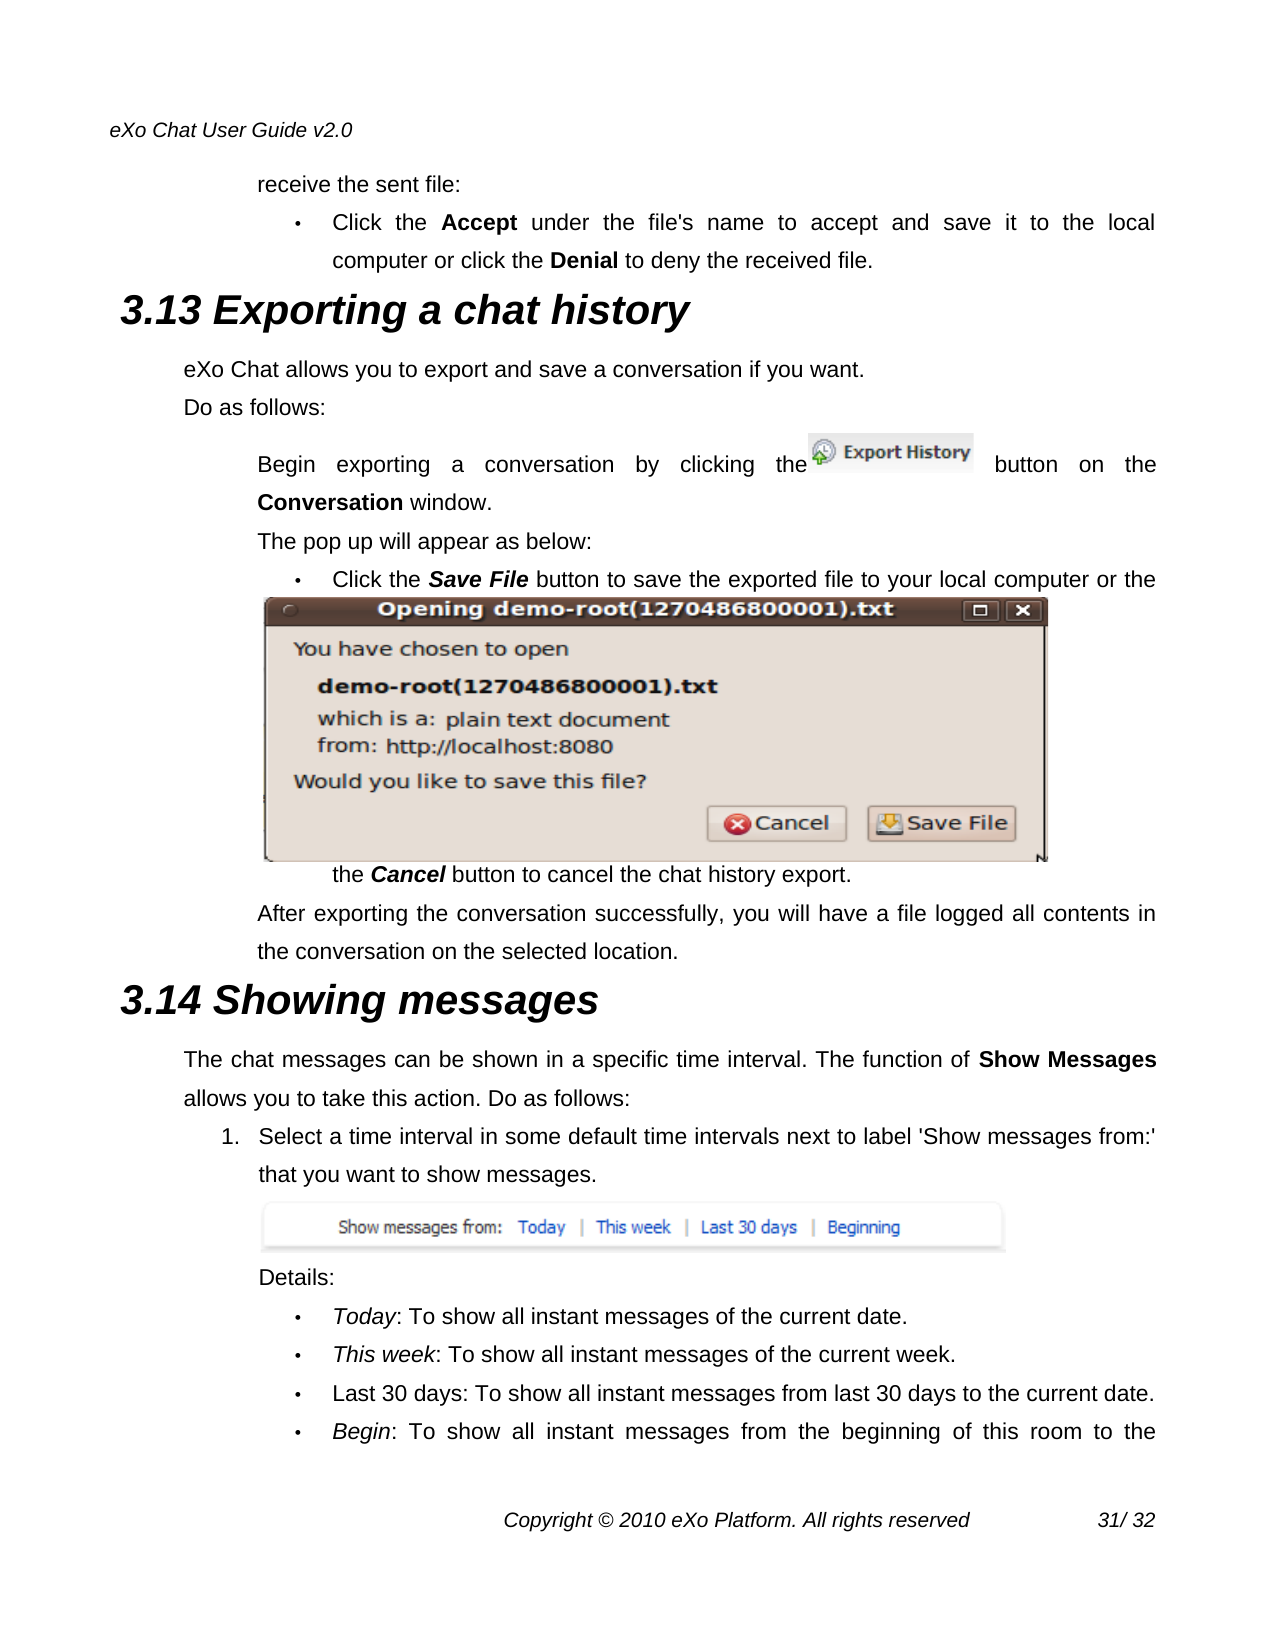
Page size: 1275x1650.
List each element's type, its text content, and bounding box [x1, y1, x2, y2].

text The pop up will appear as below: [257, 528, 1157, 554]
list Click the Save File button to save the exported file to your local computer or the the Cancel button to cancel the chat history export. [294, 567, 1157, 887]
picture [260, 1200, 1006, 1253]
list Today: To show all instant messages of the current date. [294, 1303, 1157, 1329]
text After exporting the conversation successfully, you will have a file logged all contents in the conversation on the selected location. [257, 900, 1157, 964]
text Begin exporting a conversation by clicking the button on the Conversation window. [257, 433, 1157, 516]
list Begin: To show all instant messages from the beginning of this room to the [294, 1419, 1157, 1444]
text eXo Chat allows you to export and save a conversation if you want. [183, 356, 1157, 382]
list Click the Accept under the file's name to accept and save it to the local computer or click the Denial to deny the received file. [294, 210, 1157, 274]
subtitle Exporting a chat history [120, 287, 1157, 333]
picture [808, 433, 974, 473]
list Last 30 days: To show all instant messages from last 30 days to the current date. [294, 1380, 1157, 1406]
picture [263, 597, 1049, 862]
text Do as follows: [183, 395, 1157, 421]
text The chat messages can be shown in a specific time interval. The function of Show Messages allows you to take this action. Do as follows: [183, 1047, 1157, 1111]
text receive the sent file: [257, 171, 1157, 197]
list Details: [221, 1201, 1157, 1291]
subtitle Showing messages [120, 977, 1157, 1024]
list This week: To show all instant messages of the current week. [294, 1342, 1157, 1367]
list Select a time interval in some default time intervals next to label 'Show messages from:' that you want to show messages. [221, 1124, 1157, 1188]
